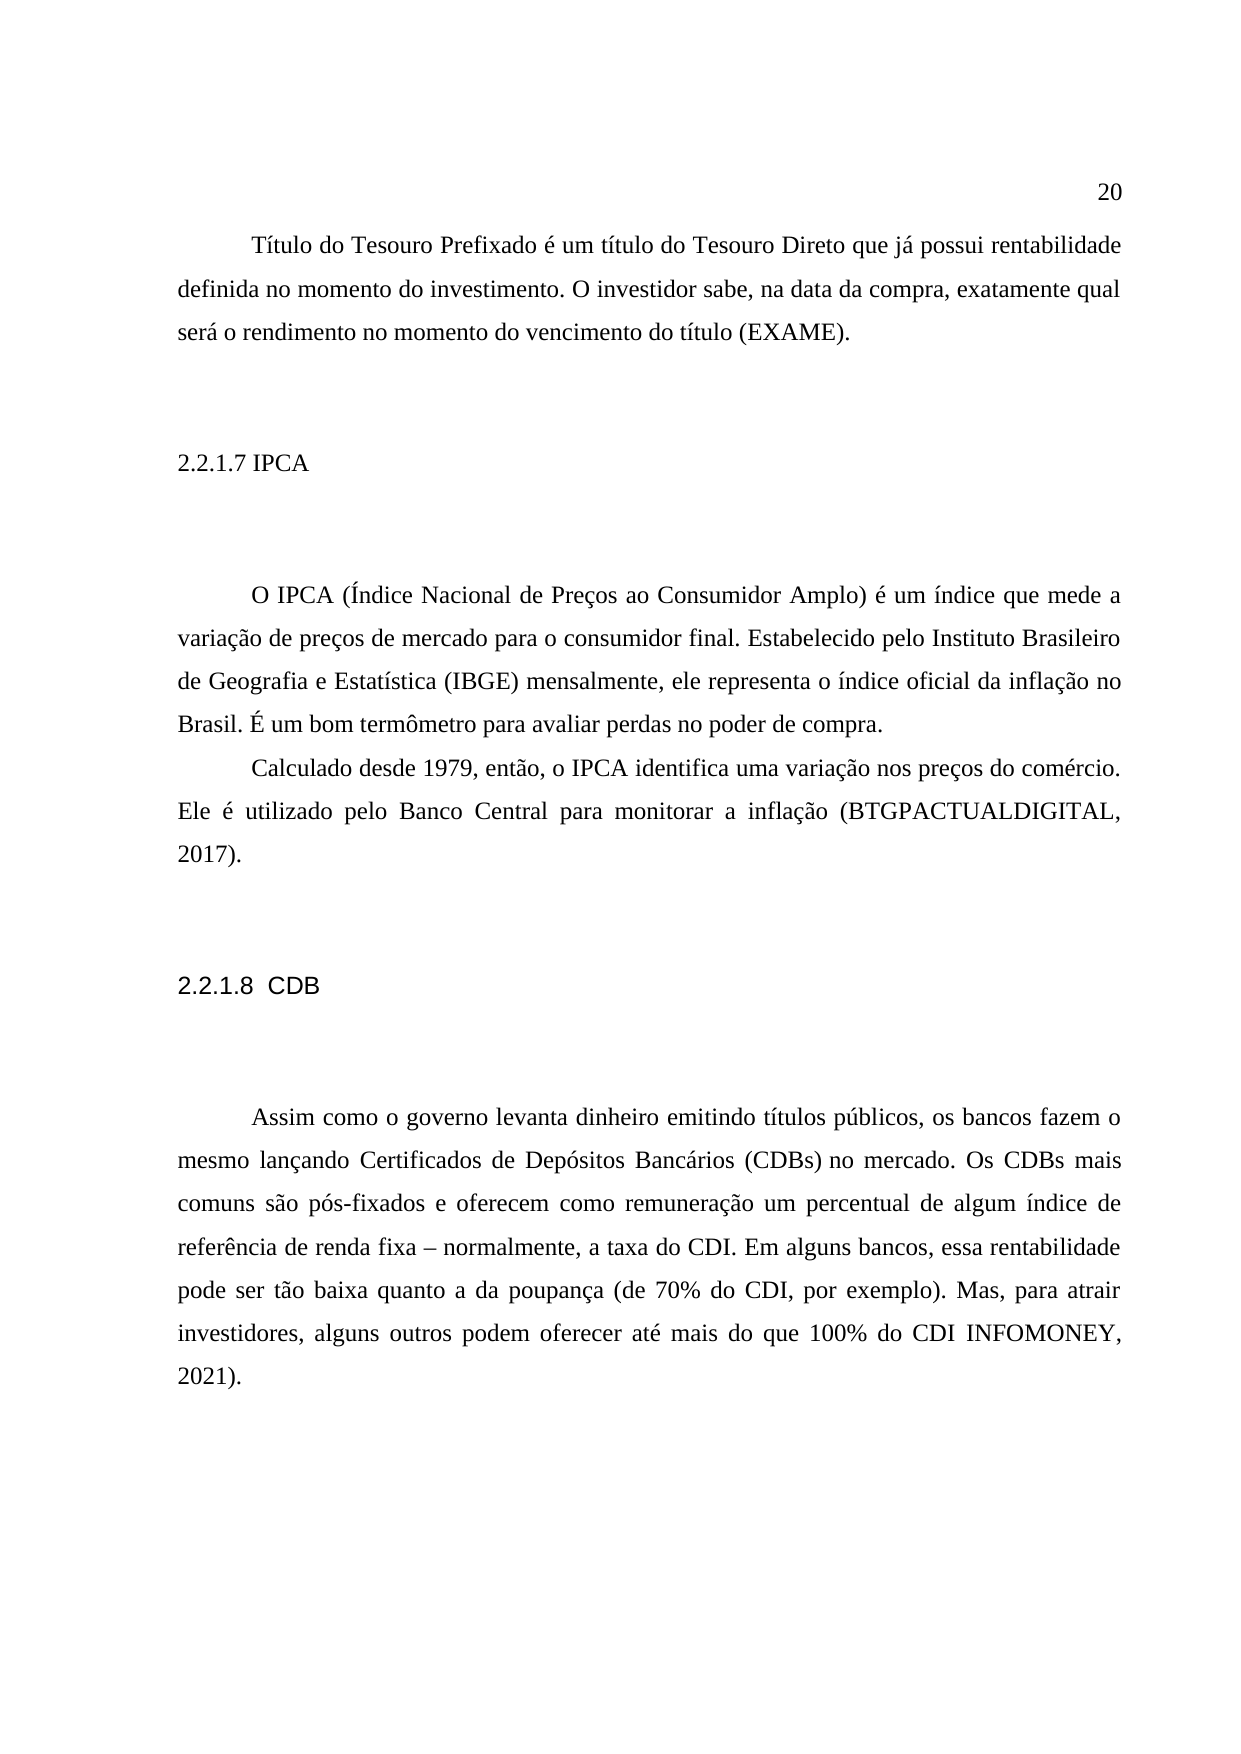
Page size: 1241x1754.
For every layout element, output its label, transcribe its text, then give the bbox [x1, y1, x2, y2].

text Calculado desde 1979, então, o IPCA identifica uma variação nos preços do comércio. Ele é utilizado pelo Banco Central para monitorar a inflação (BTGPACTUALDIGITAL, 2017). [177, 753, 1122, 868]
text O IPCA (Índice Nacional de Preços ao Consumidor Amplo) é um índice que mede a variação de preços de mercado para o consumidor final. Estabelecido pelo Instituto Brasileiro de Geografia e Estatística (IBGE) mensalmente, ele representa o índice oficial da inflação no Brasil. É um bom termômetro para avaliar perdas no poder de compra. [177, 580, 1122, 738]
subtitle CDB [177, 971, 1122, 999]
subtitle IPCA [177, 448, 1122, 477]
text Assim como o governo levanta dinheiro emitindo títulos públicos, os bancos fazem o mesmo lançando Certificados de Depósitos Bancários (CDBs) no mercado. Os CDBs mais comuns são pós-fixados e oferecem como remuneração um percentual de algum índice de referência de renda fixa – normalmente, a taxa do CDI. Em alguns bancos, essa rentabilidade pode ser tão baixa quanto a da poupança (de 70% do CDI, por exemplo). Mas, para atrair investidores, alguns outros podem oferecer até mais do que 100% do CDI INFOMONEY, 2021). [177, 1102, 1122, 1390]
text Título do Tesouro Prefixado é um título do Tesouro Direto que já possui rentabilidade definida no momento do investimento. O investidor sabe, na data da compra, exatamente qual será o rendimento no momento do vencimento do título (EXAME). [177, 231, 1122, 346]
